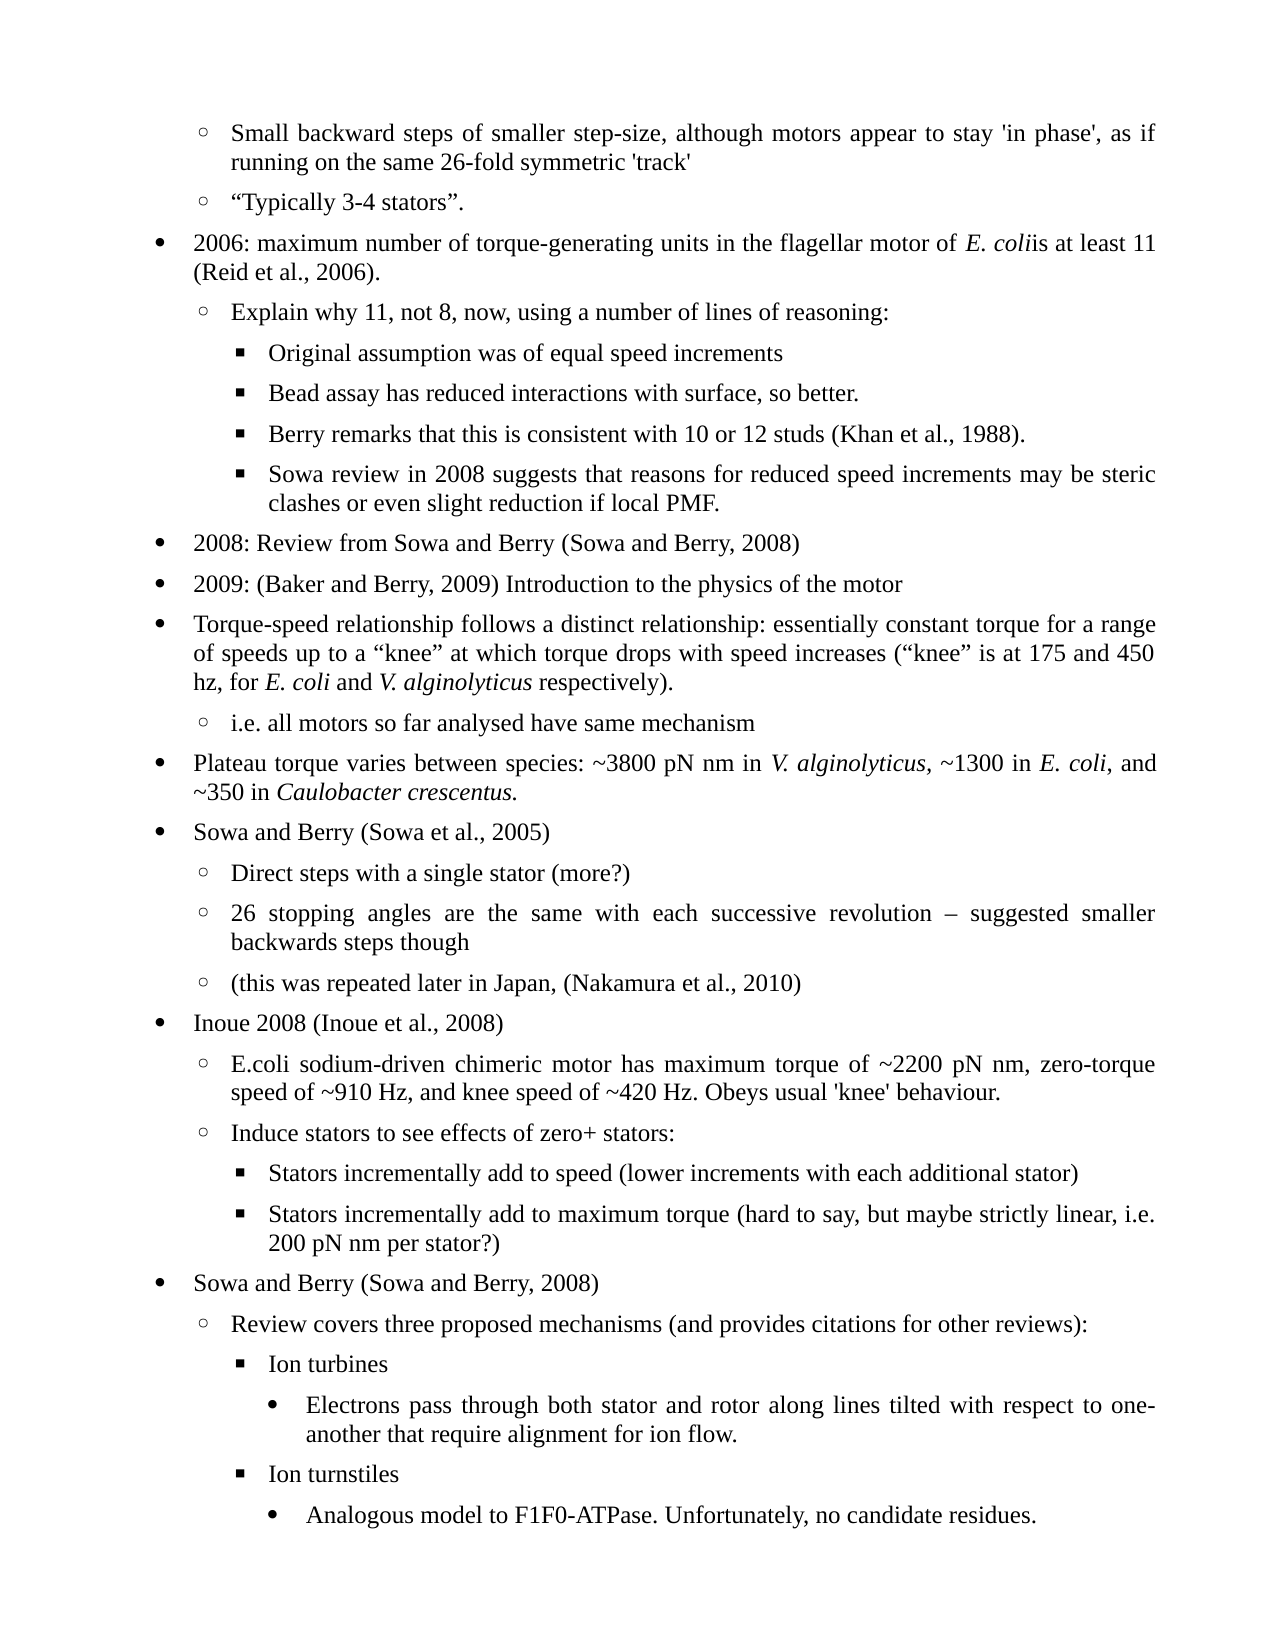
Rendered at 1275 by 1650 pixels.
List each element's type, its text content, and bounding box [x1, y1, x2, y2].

list 2006: maximum number of torque-generating units in the flagellar motor of E. coliis at least 11 (Reid et al., 2006). [156, 228, 1157, 285]
list 2008: Review from Sowa and Berry (Sowa and Berry, 2008) [156, 528, 1157, 557]
list Stators incrementally add to speed (lower increments with each additional stator) [231, 1158, 1157, 1187]
list Sowa and Berry (Sowa and Berry, 2008) [156, 1268, 1157, 1297]
list 26 stopping angles are the same with each successive revolution – suggested smaller backwards steps though [193, 898, 1157, 956]
list Bead assay has reduced interactions with surface, so better. [231, 378, 1157, 407]
list Plateau torque varies between species: ~3800 pN nm in V. alginolyticus, ~1300 in E. coli, and ~350 in Caulobacter crescentus. [156, 748, 1157, 806]
list Small backward steps of smaller step-size, although motors appear to stay 'in phase', as if running on the same 26-fold symmetric 'track' [193, 118, 1157, 176]
list Explain why 11, not 8, now, using a number of lines of reasoning: [193, 297, 1157, 326]
list Sowa review in 2008 suggests that reasons for reduced speed increments may be steric clashes or even slight reduction if local PMF. [231, 459, 1157, 517]
list Induce stators to see effects of zero+ stators: [193, 1118, 1157, 1147]
list Original assumption was of equal speed increments [231, 338, 1157, 366]
list E.coli sodium-driven chimeric motor has maximum torque of ~2200 pN nm, zero-torque speed of ~910 Hz, and knee speed of ~420 Hz. Obeys usual 'knee' behaviour. [193, 1049, 1157, 1106]
list 2009: (Baker and Berry, 2009) Introduction to the physics of the motor [156, 569, 1157, 598]
list Ion turbines [231, 1349, 1157, 1378]
list i.e. all motors so far analysed have same mechanism [193, 708, 1157, 736]
list Electrons pass through both stator and rotor along lines tilted with respect to one-another that require alignment for ion flow. [268, 1390, 1157, 1447]
list (this was repeated later in Japan, (Nakamura et al., 2010) [193, 968, 1157, 996]
list Torque-speed relationship follows a distinct relationship: essentially constant torque for a range of speeds up to a “knee” at which torque drops with speed increases (“knee” is at 175 and 450 hz, for E. coli and V. alginolyticus respectively). [156, 609, 1157, 696]
list Ion turnstiles [231, 1459, 1157, 1488]
list “Typically 3-4 stators”. [193, 187, 1157, 216]
list Review covers three proposed mechanisms (and provides citations for other reviews): [193, 1309, 1157, 1338]
list Analogous model to F1F0-ATPase. Unfortunately, no candidate residues. [268, 1500, 1157, 1528]
list Stators incrementally add to maximum torque (hard to say, but maybe strictly linear, i.e. 200 pN nm per stator?) [231, 1199, 1157, 1257]
list Berry remarks that this is consistent with 10 or 12 studs (Khan et al., 1988). [231, 419, 1157, 447]
list Sowa and Berry (Sowa et al., 2005) [156, 817, 1157, 846]
list Direct steps with a single stator (more?) [193, 858, 1157, 887]
list Inoue 2008 (Inoue et al., 2008) [156, 1008, 1157, 1037]
